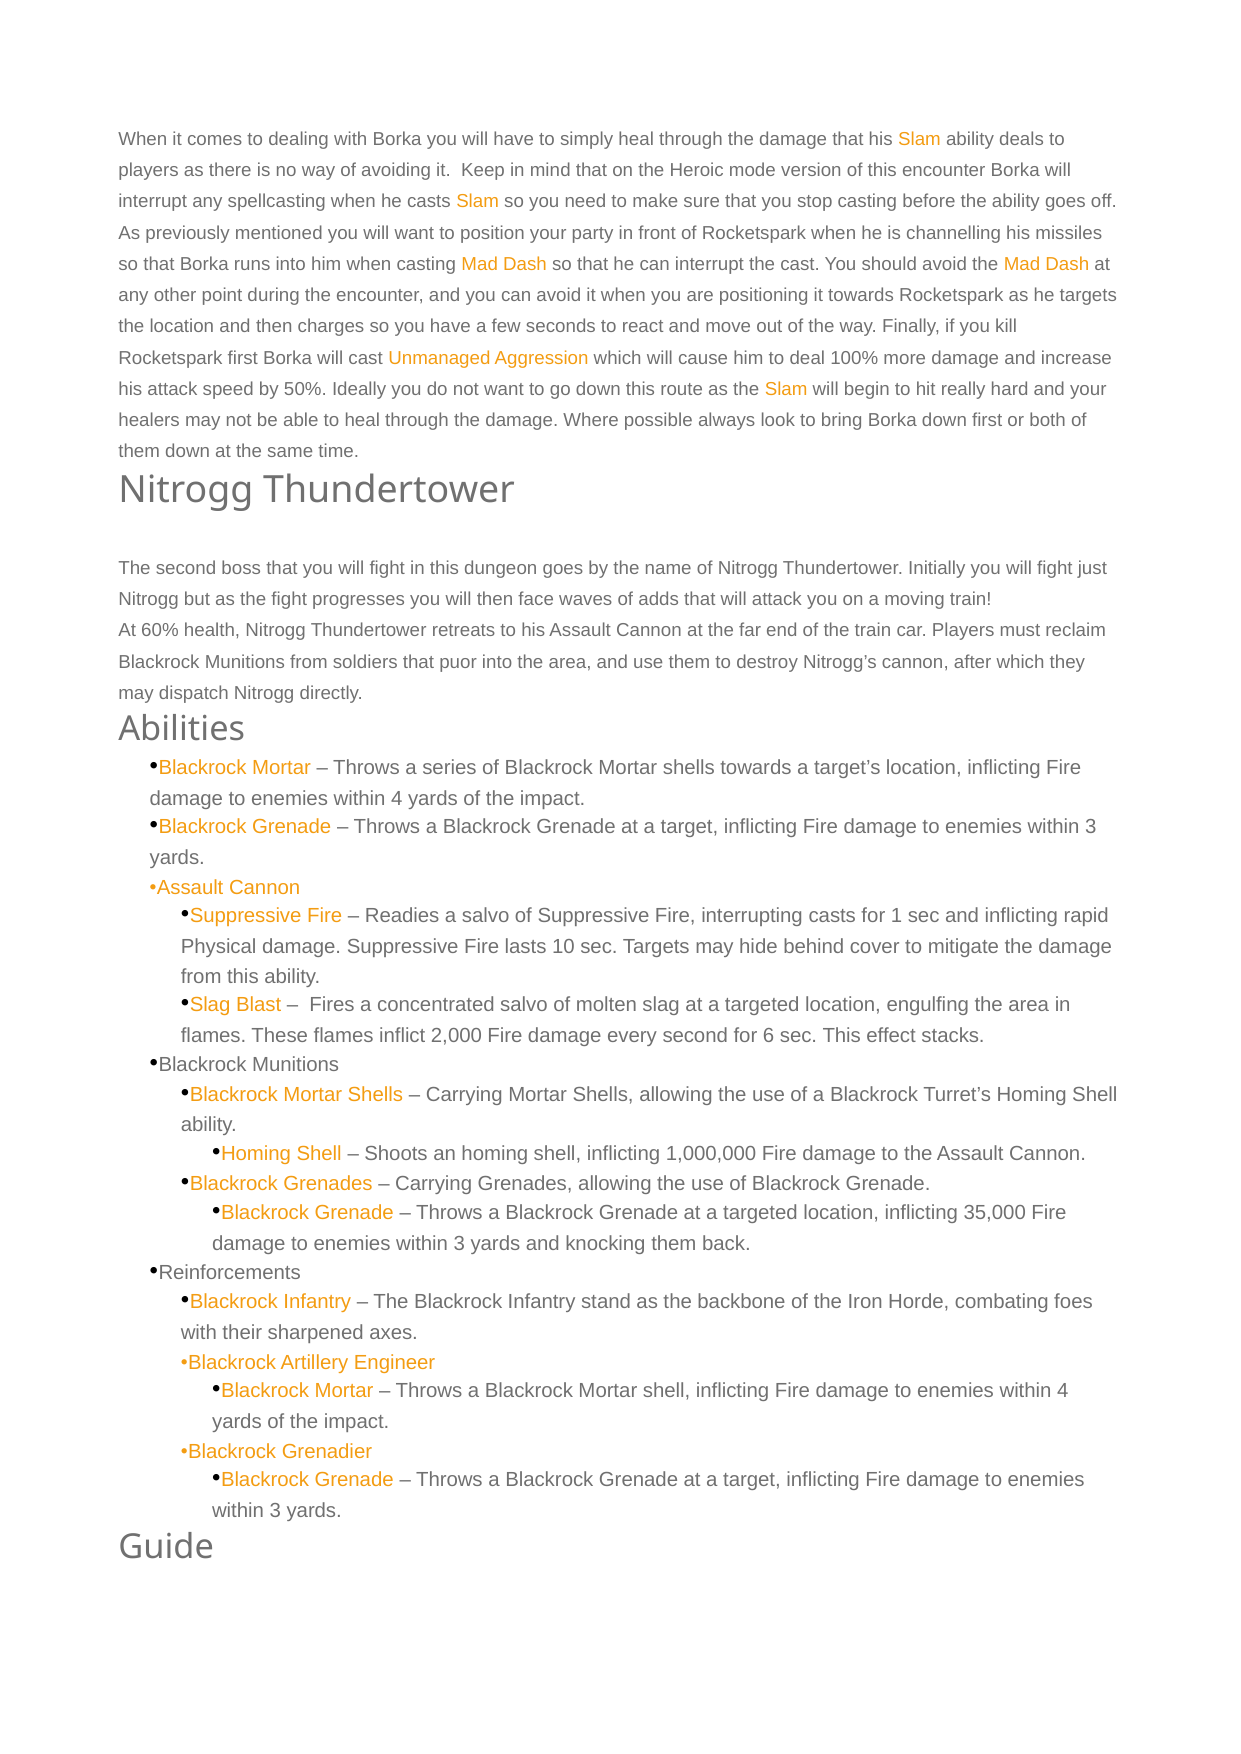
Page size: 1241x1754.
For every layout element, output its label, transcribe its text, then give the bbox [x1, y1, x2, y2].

list Blackrock Grenade – Throws a Blackrock Grenade at a target, inflicting Fire damage to enemies within 3 yards. [118, 809, 1122, 869]
list Blackrock Grenade – Throws a Blackrock Grenade at a target, inflicting Fire damage to enemies within 3 yards. [118, 1463, 1122, 1522]
list Slag Blast – Fires a concentrated salvo of molten slag at a targeted location, engulfing the area in flames. These flames inflict 2,000 Fire damage every second for 6 sec. This effect stacks. [118, 988, 1122, 1047]
list Homing Shell – Shoots an homing shell, inflicting 1,000,000 Fire damage to the Assault Cannon. [118, 1136, 1122, 1166]
text The second boss that you will fight in this dungeon goes by the name of Nitrogg Thundertower. Initially you will fight just Nitrogg but as the fight progresses you will then face waves of adds that will attack you on a moving train! [118, 547, 1122, 609]
list Blackrock Artillery Engineer [118, 1344, 1122, 1373]
list Reinforcements [118, 1255, 1122, 1284]
list Assault Cannon [118, 869, 1122, 898]
list Blackrock Grenade – Throws a Blackrock Grenade at a targeted location, inflicting 35,000 Fire damage to enemies within 3 yards and knocking them back. [118, 1195, 1122, 1255]
subtitle Guide [118, 1522, 1122, 1569]
list Blackrock Grenades – Carrying Grenades, allowing the use of Blackrock Grenade. [118, 1166, 1122, 1195]
subtitle Abilities [118, 703, 1122, 750]
subtitle Nitrogg Thundertower [118, 462, 1122, 513]
list Blackrock Grenadier [118, 1433, 1122, 1463]
list Blackrock Munitions [118, 1047, 1122, 1077]
list Blackrock Mortar – Throws a Blackrock Mortar shell, inflicting Fire damage to enemies within 4 yards of the impact. [118, 1373, 1122, 1433]
list Blackrock Mortar – Throws a series of Blackrock Mortar shells towards a target’s location, inflicting Fire damage to enemies within 4 yards of the impact. [118, 750, 1122, 809]
text At 60% health, Nitrogg Thundertower retreats to his Assault Cannon at the far end of the train car. Players must reclaim Blackrock Munitions from soldiers that puor into the area, and use them to destroy Nitrogg’s cannon, after which they may dispatch Nitrogg directly. [118, 609, 1122, 703]
list Blackrock Mortar Shells – Carrying Mortar Shells, allowing the use of a Blackrock Turret’s Homing Shell ability. [118, 1077, 1122, 1136]
list Blackrock Infantry – The Blackrock Infantry stand as the backbone of the Iron Horde, combating foes with their sharpened axes. [118, 1284, 1122, 1344]
text When it comes to dealing with Borka you will have to simply heal through the damage that his Slam ability deals to players as there is no way of avoiding it. Keep in mind that on the Heroic mode version of this encounter Borka will interrupt any spellcasting when he casts Slam so you need to make sure that you stop casting before the ability goes off. As previously mentioned you will want to position your party in front of Rocketspark when he is channelling his missiles so that Borka runs into him when casting Mad Dash so that he can interrupt the cast. You should avoid the Mad Dash at any other point during the encounter, and you can avoid it when you are positioning it towards Rocketspark as he targets the location and then charges so you have a few seconds to react and move out of the way. Finally, if you kill Rocketspark first Borka will cast Unmanaged Aggression which will cause him to deal 100% more damage and increase his attack speed by 50%. Ideally you do not want to go down this route as the Slam will begin to hit really hard and your healers may not be able to heal through the damage. Where possible always look to bring Borka down first or both of them down at the same time. [118, 118, 1122, 462]
list Suppressive Fire – Readies a salvo of Suppressive Fire, interrupting casts for 1 sec and inflicting rapid Physical damage. Suppressive Fire lasts 10 sec. Targets may hide behind cover to mitigate the damage from this ability. [118, 898, 1122, 988]
